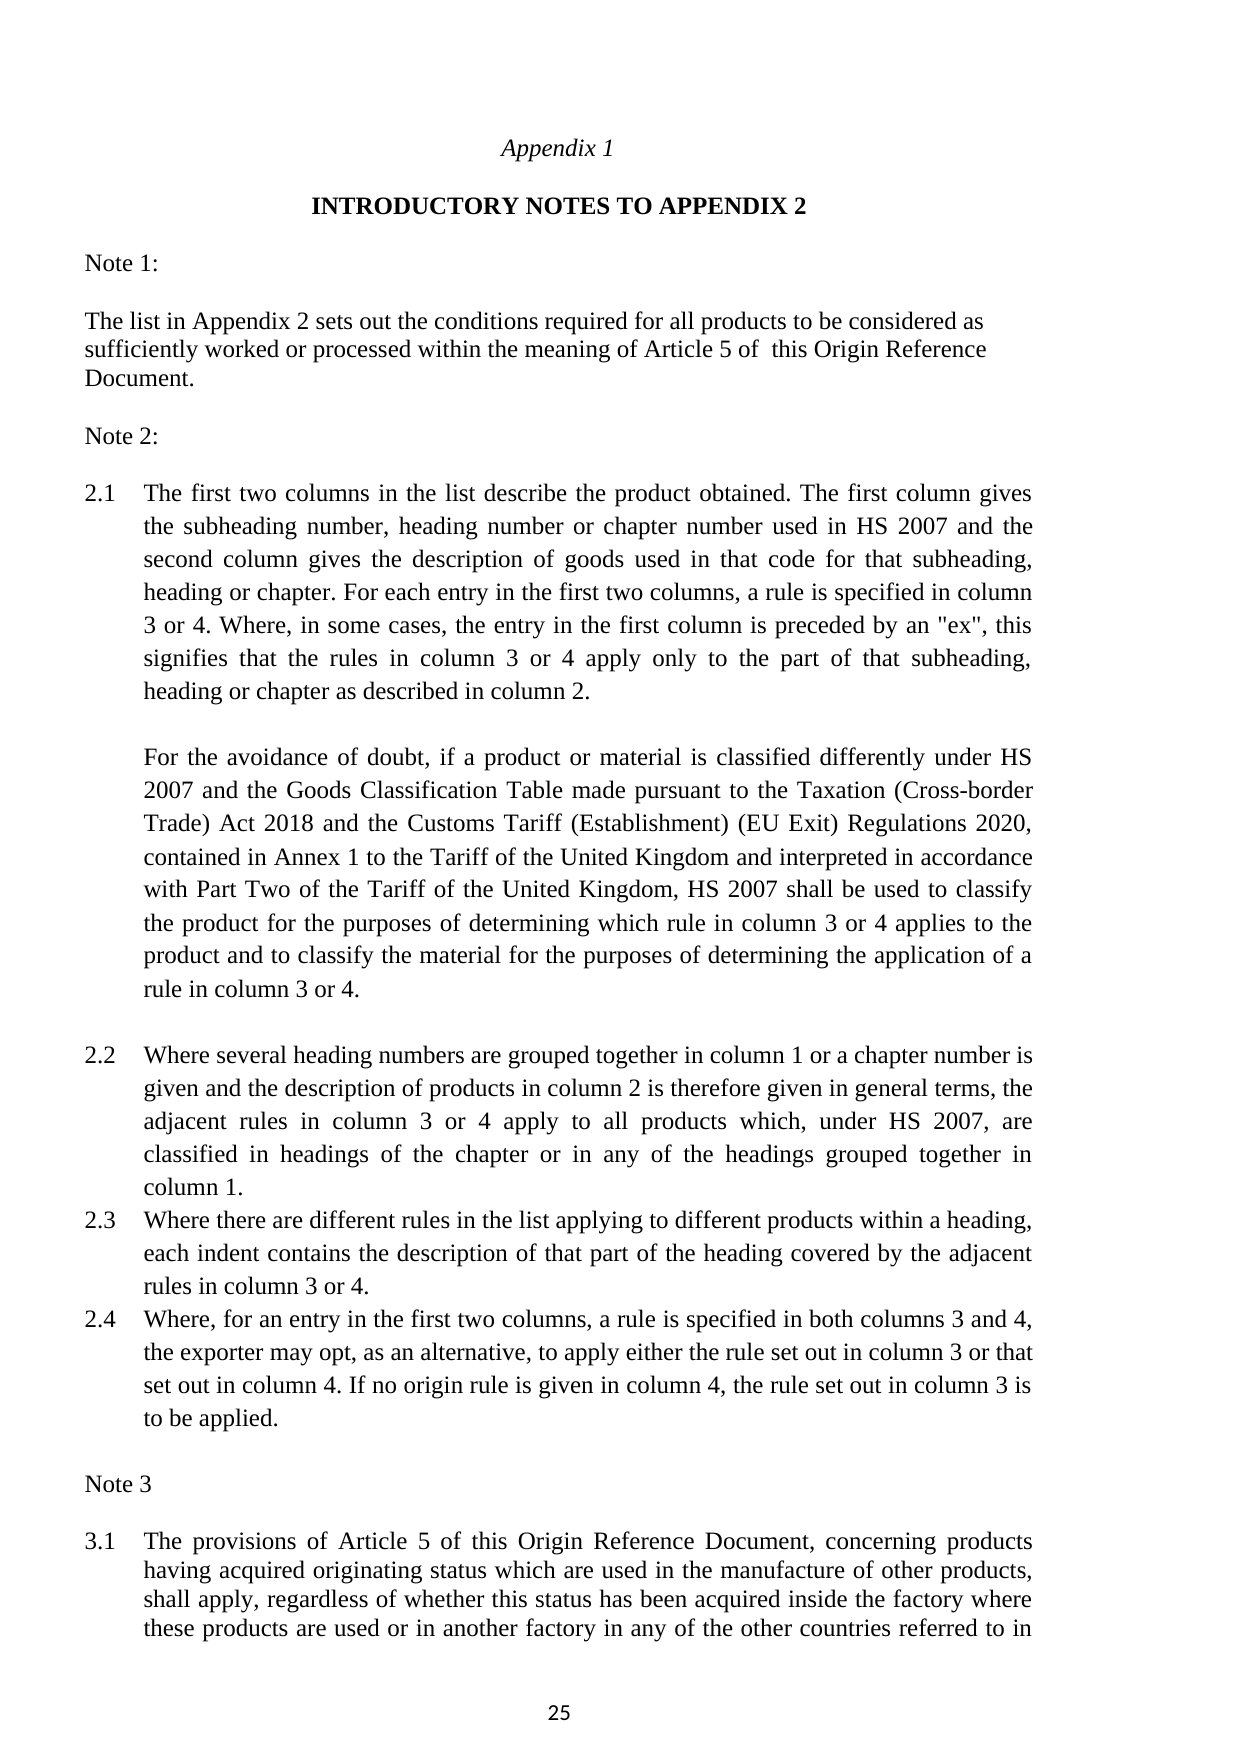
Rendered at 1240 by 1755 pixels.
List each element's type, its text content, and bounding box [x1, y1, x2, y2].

list Where several heading numbers are grouped together in column 1 or a chapter number is given and the description of products in column 2 is therefore given in general terms, the adjacent rules in column 3 or 4 apply to all products which, under HS 2007, are classified in headings of the chapter or in any of the headings grouped together in column 1. [84, 1040, 1034, 1201]
text For the avoidance of doubt, if a product or material is classified differently under HS 2007 and the Goods Classification Table made pursuant to the Taxation (Cross-border Trade) Act 2018 and the Customs Tariff (Establishment) (EU Exit) Regulations 2020, contained in Annex 1 to the Tariff of the United Kingdom and interpreted in accordance with Part Two of the Tariff of the United Kingdom, HS 2007 shall be used to classify the product for the purposes of determining which rule in column 3 or 4 applies to the product and to classify the material for the purposes of determining the application of a rule in column 3 or 4. [143, 742, 1034, 1002]
list The provisions of Article 5 of this Origin Reference Document, concerning products having acquired originating status which are used in the manufacture of other products, shall apply, regardless of whether this status has been acquired inside the factory where these products are used or in another factory in any of the other countries referred to in [84, 1526, 1034, 1641]
list The first two columns in the list describe the product obtained. The first column gives the subheading number, heading number or chapter number used in HS 2007 and the second column gives the description of goods used in that code for that subheading, heading or chapter. For each entry in the first two columns, a rule is specified in column 3 or 4. Where, in some cases, the entry in the first column is preceded by an "ex", this signifies that the rules in column 3 or 4 apply only to the part of that subheading, heading or chapter as described in column 2. [84, 478, 1034, 705]
text Appendix 1 [84, 133, 1034, 162]
list Where there are different rules in the list applying to different products within a heading, each indent contains the description of that part of the heading covered by the adjacent rules in column 3 or 4. [84, 1205, 1034, 1299]
text Note 2: [84, 421, 1034, 449]
text The list in Appendix 2 sets out the conditions required for all products to be considered as sufficiently worked or processed within the meaning of Article 5 of this Origin Reference Document. [84, 306, 1034, 392]
text INTRODUCTORY NOTES TO APPENDIX 2 [84, 191, 1034, 219]
text Note 1: [84, 248, 1034, 277]
text Note 3 [84, 1469, 1034, 1498]
list Where, for an entry in the first two columns, a rule is specified in both columns 3 and 4, the exporter may opt, as an alternative, to apply either the rule set out in column 3 or that set out in column 4. If no origin rule is given in column 4, the rule set out in column 3 is to be applied. [84, 1304, 1034, 1432]
